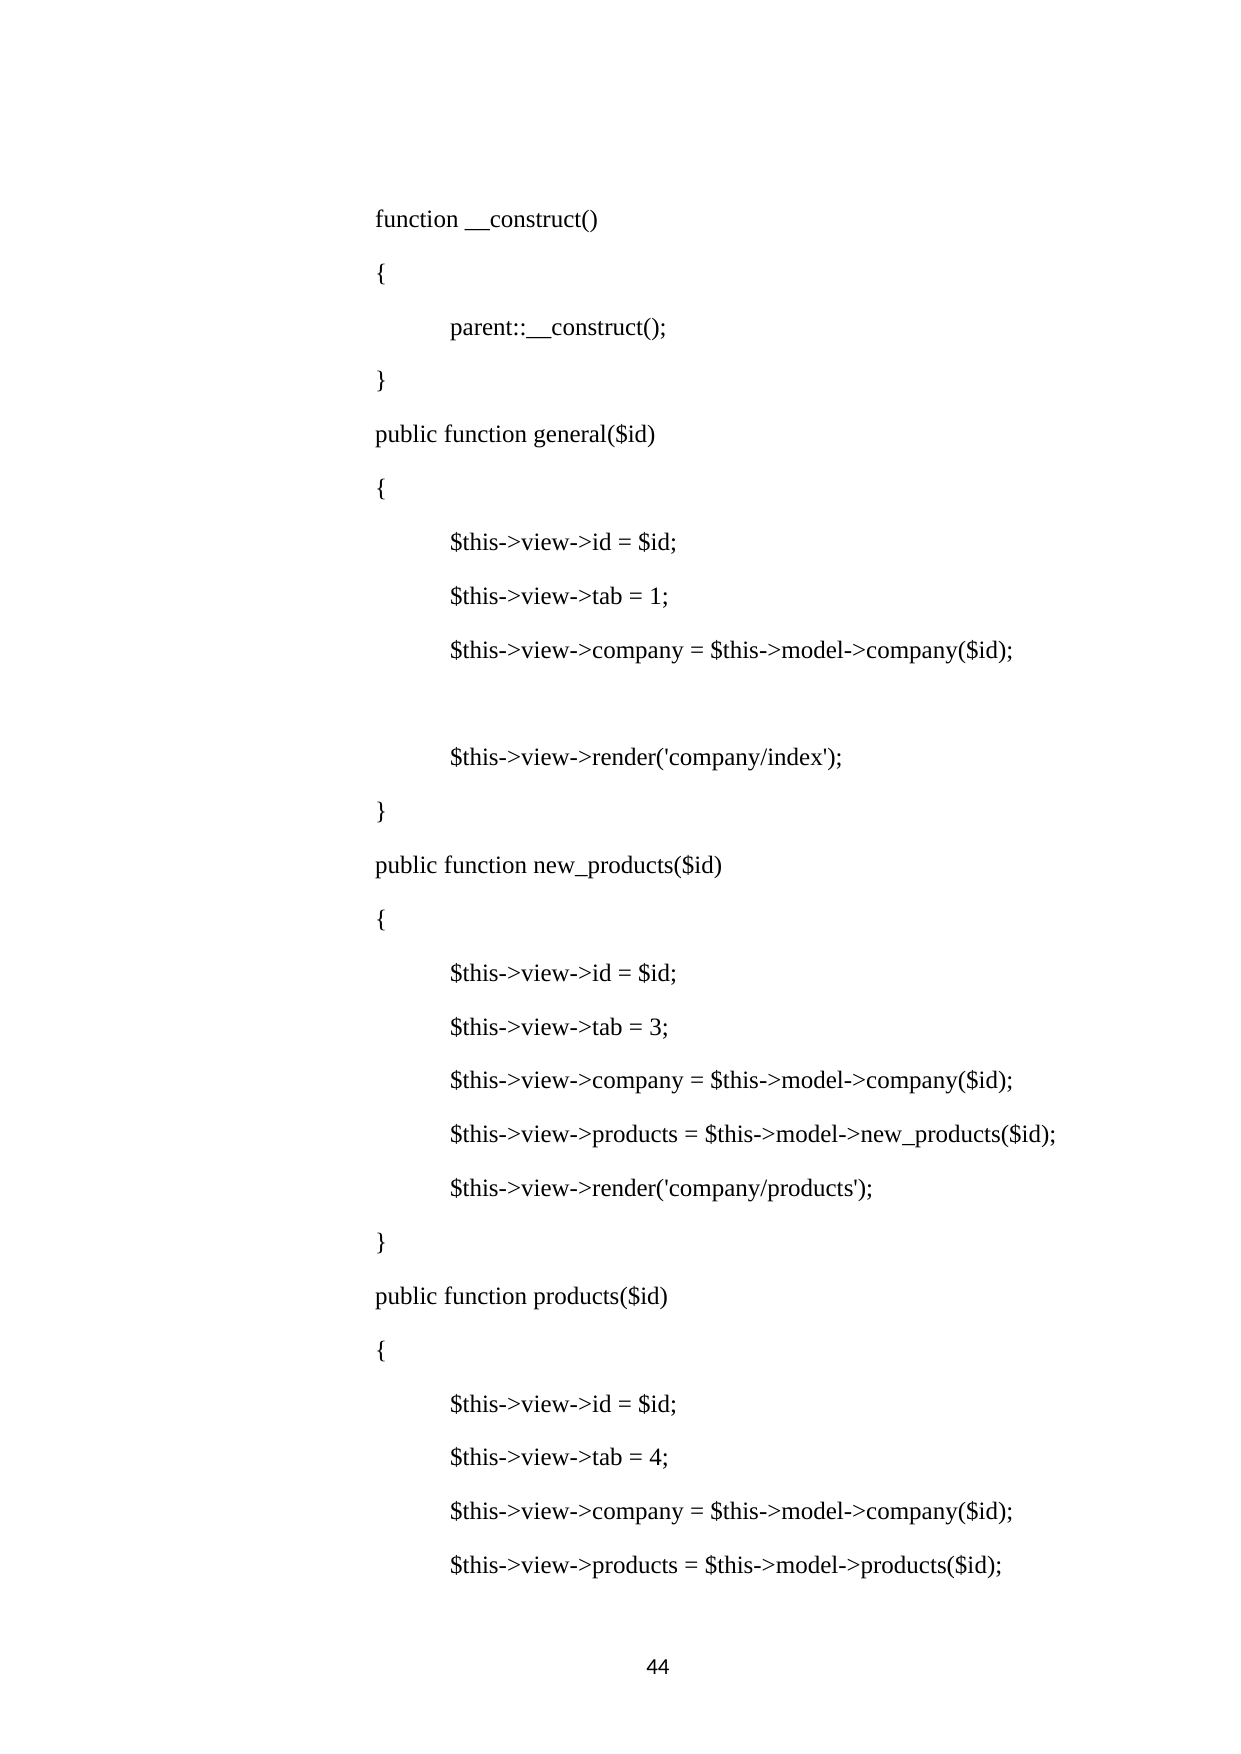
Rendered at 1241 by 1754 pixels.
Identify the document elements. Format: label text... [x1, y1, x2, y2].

text $this->view->company = $this->model->company($id); [225, 1496, 1090, 1525]
text public function products($id) [225, 1281, 1090, 1310]
text $this->view->products = $this->model->new_products($id); [225, 1119, 1090, 1148]
text function __construct() [225, 204, 1090, 233]
text $this->view->id = $id; [225, 958, 1090, 987]
text $this->view->tab = 4; [225, 1442, 1090, 1471]
text public function new_products($id) [225, 850, 1090, 879]
text parent::__construct(); [225, 312, 1090, 340]
text $this->view->render('company/products'); [225, 1173, 1090, 1202]
text $this->view->tab = 3; [225, 1012, 1090, 1040]
text $this->view->company = $this->model->company($id); [225, 1066, 1090, 1094]
text } [225, 796, 1090, 825]
text { [225, 904, 1090, 933]
text { [225, 258, 1090, 286]
text { [225, 1335, 1090, 1363]
text $this->view->tab = 1; [225, 581, 1090, 609]
text $this->view->id = $id; [225, 1389, 1090, 1417]
text $this->view->company = $this->model->company($id); [225, 635, 1090, 663]
text { [225, 473, 1090, 502]
text } [225, 365, 1090, 394]
text } [225, 1227, 1090, 1256]
text $this->view->render('company/index'); [225, 742, 1090, 771]
text $this->view->id = $id; [225, 527, 1090, 556]
text $this->view->products = $this->model->products($id); [225, 1550, 1090, 1579]
text public function general($id) [225, 419, 1090, 448]
